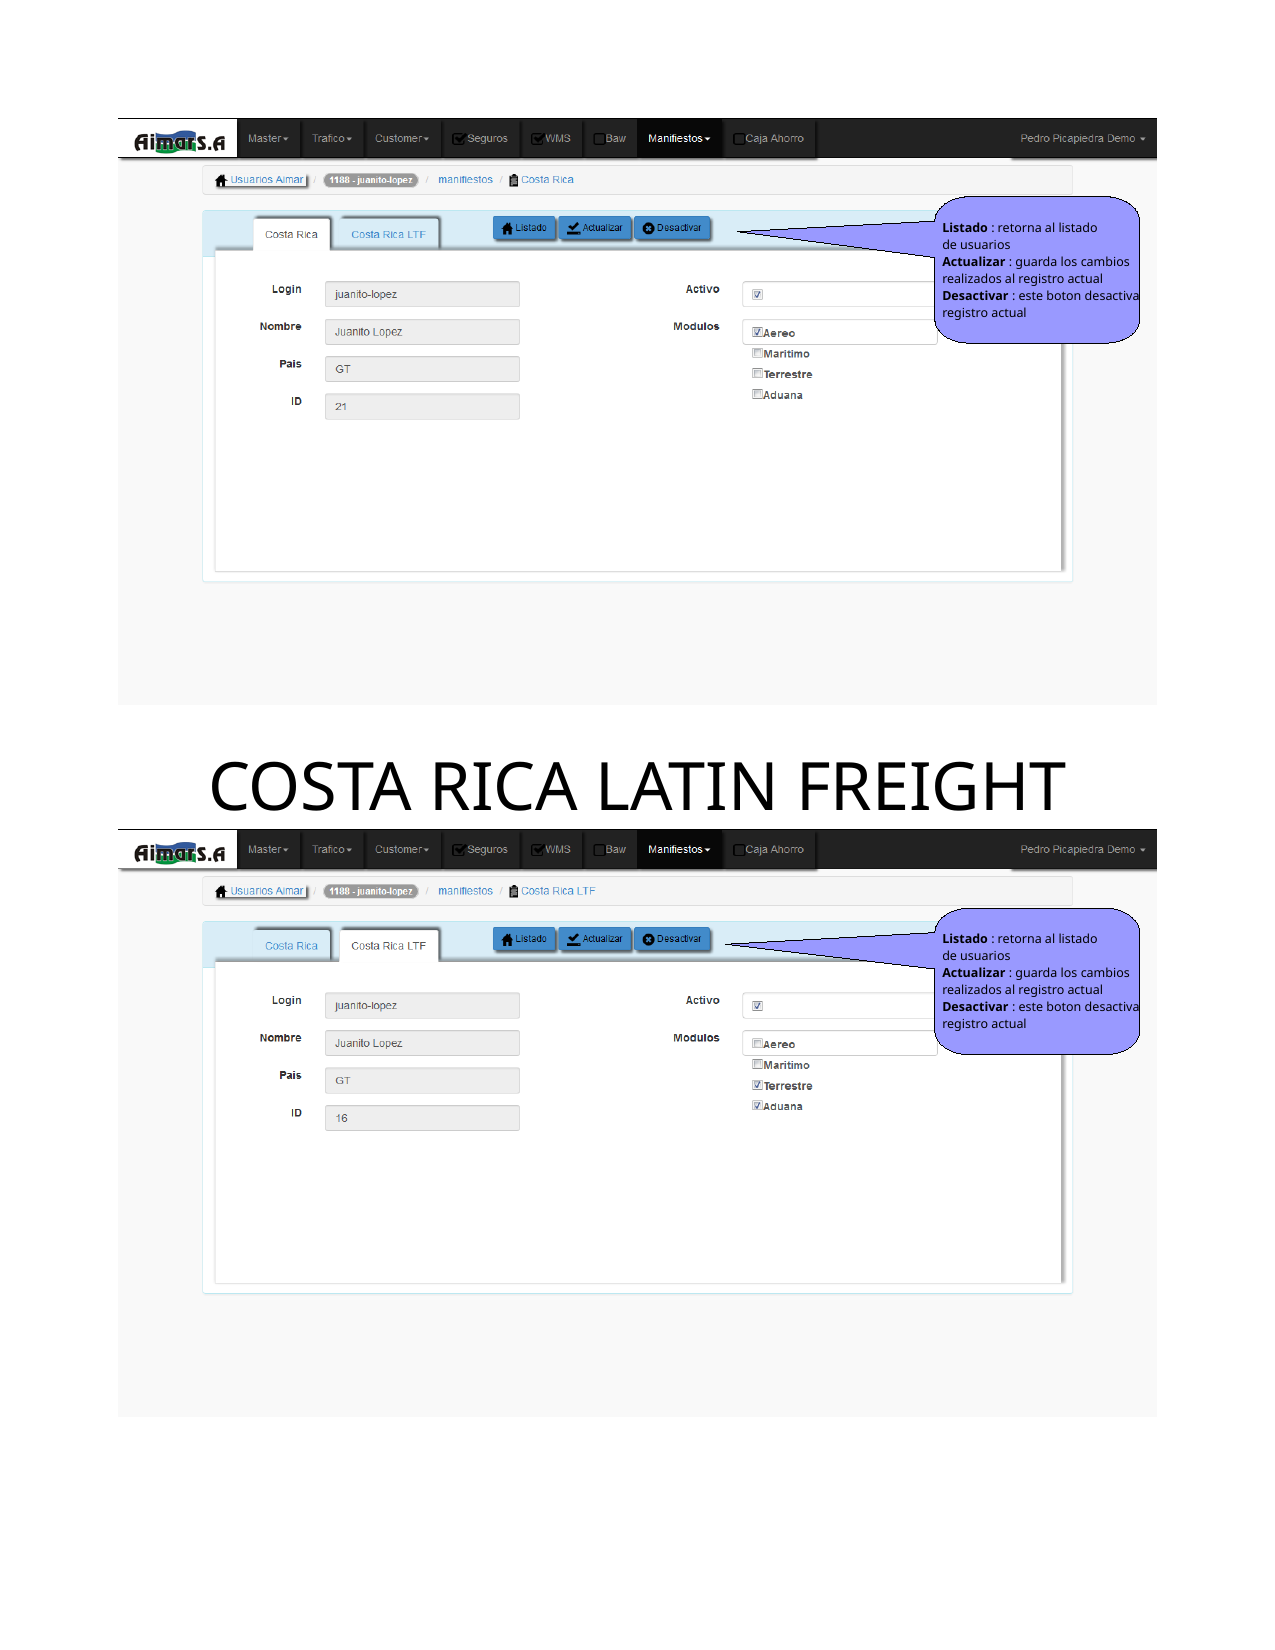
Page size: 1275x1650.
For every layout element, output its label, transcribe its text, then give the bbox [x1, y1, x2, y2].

picture [118, 118, 1157, 705]
text COSTA RICA LATIN FREIGHT [118, 739, 1157, 829]
picture [118, 829, 1157, 1417]
